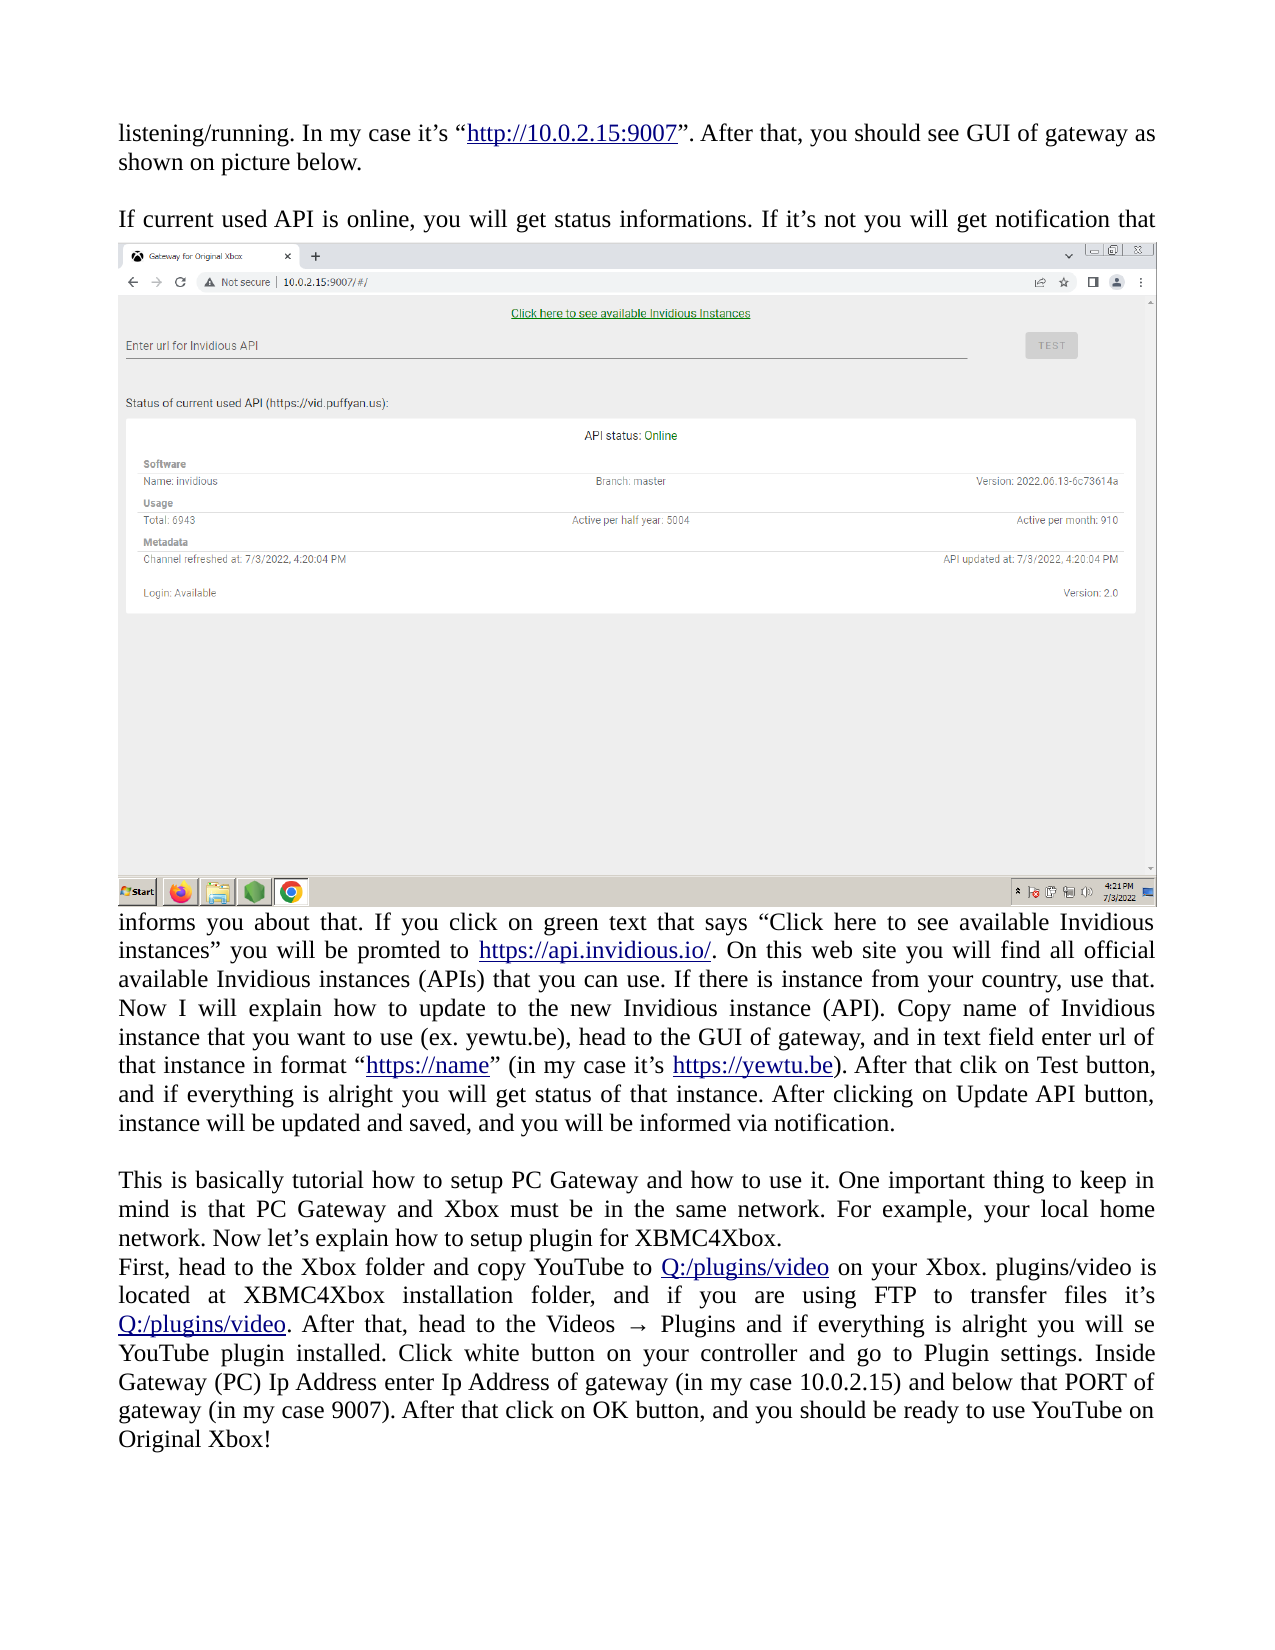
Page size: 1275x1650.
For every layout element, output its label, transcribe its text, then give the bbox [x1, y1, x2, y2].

picture [118, 242, 1157, 907]
text informs you about that. If you click on green text that says “Click here to see available Invidious instances” you will be promted to https://api.invidious.io/. On this web site you will find all official available Invidious instances (APIs) that you can use. If there is instance from your country, use that. Now I will explain how to update to the new Invidious instance (API). Copy name of Invidious instance that you want to use (ex. yewtu.be), head to the GUI of gateway, and in text field enter url of that instance in format “https://name” (in my case it’s https://yewtu.be). After that clik on Test button, and if everything is alright you will get status of that instance. After clicking on Update API button, instance will be updated and saved, and you will be informed via notification. [118, 907, 1157, 1137]
text This is basically tutorial how to setup PC Gateway and how to use it. One important thing to keep in mind is that PC Gateway and Xbox must be in the same network. For example, your local home network. Now let’s explain how to setup plugin for XBMC4Xbox. [118, 1166, 1157, 1252]
text First, head to the Xbox folder and copy YouTube to Q:/plugins/video on your Xbox. plugins/video is located at XBMC4Xbox installation folder, and if you are using FTP to transfer files it’s Q:/plugins/video. After that, head to the Videos → Plugins and if everything is alright you will se YouTube plugin installed. Click white button on your controller and go to Plugin settings. Inside Gateway (PC) Ip Address enter Ip Address of gateway (in my case 10.0.2.15) and below that PORT of gateway (in my case 9007). After that click on OK button, and you should be ready to use YouTube on Original Xbox! [118, 1252, 1157, 1453]
text listening/running. In my case it’s “http://10.0.2.15:9007”. After that, you should see GUI of gateway as shown on picture below. [118, 118, 1157, 176]
text If current used API is online, you will get status informations. If it’s not you will get notification that [118, 204, 1157, 242]
